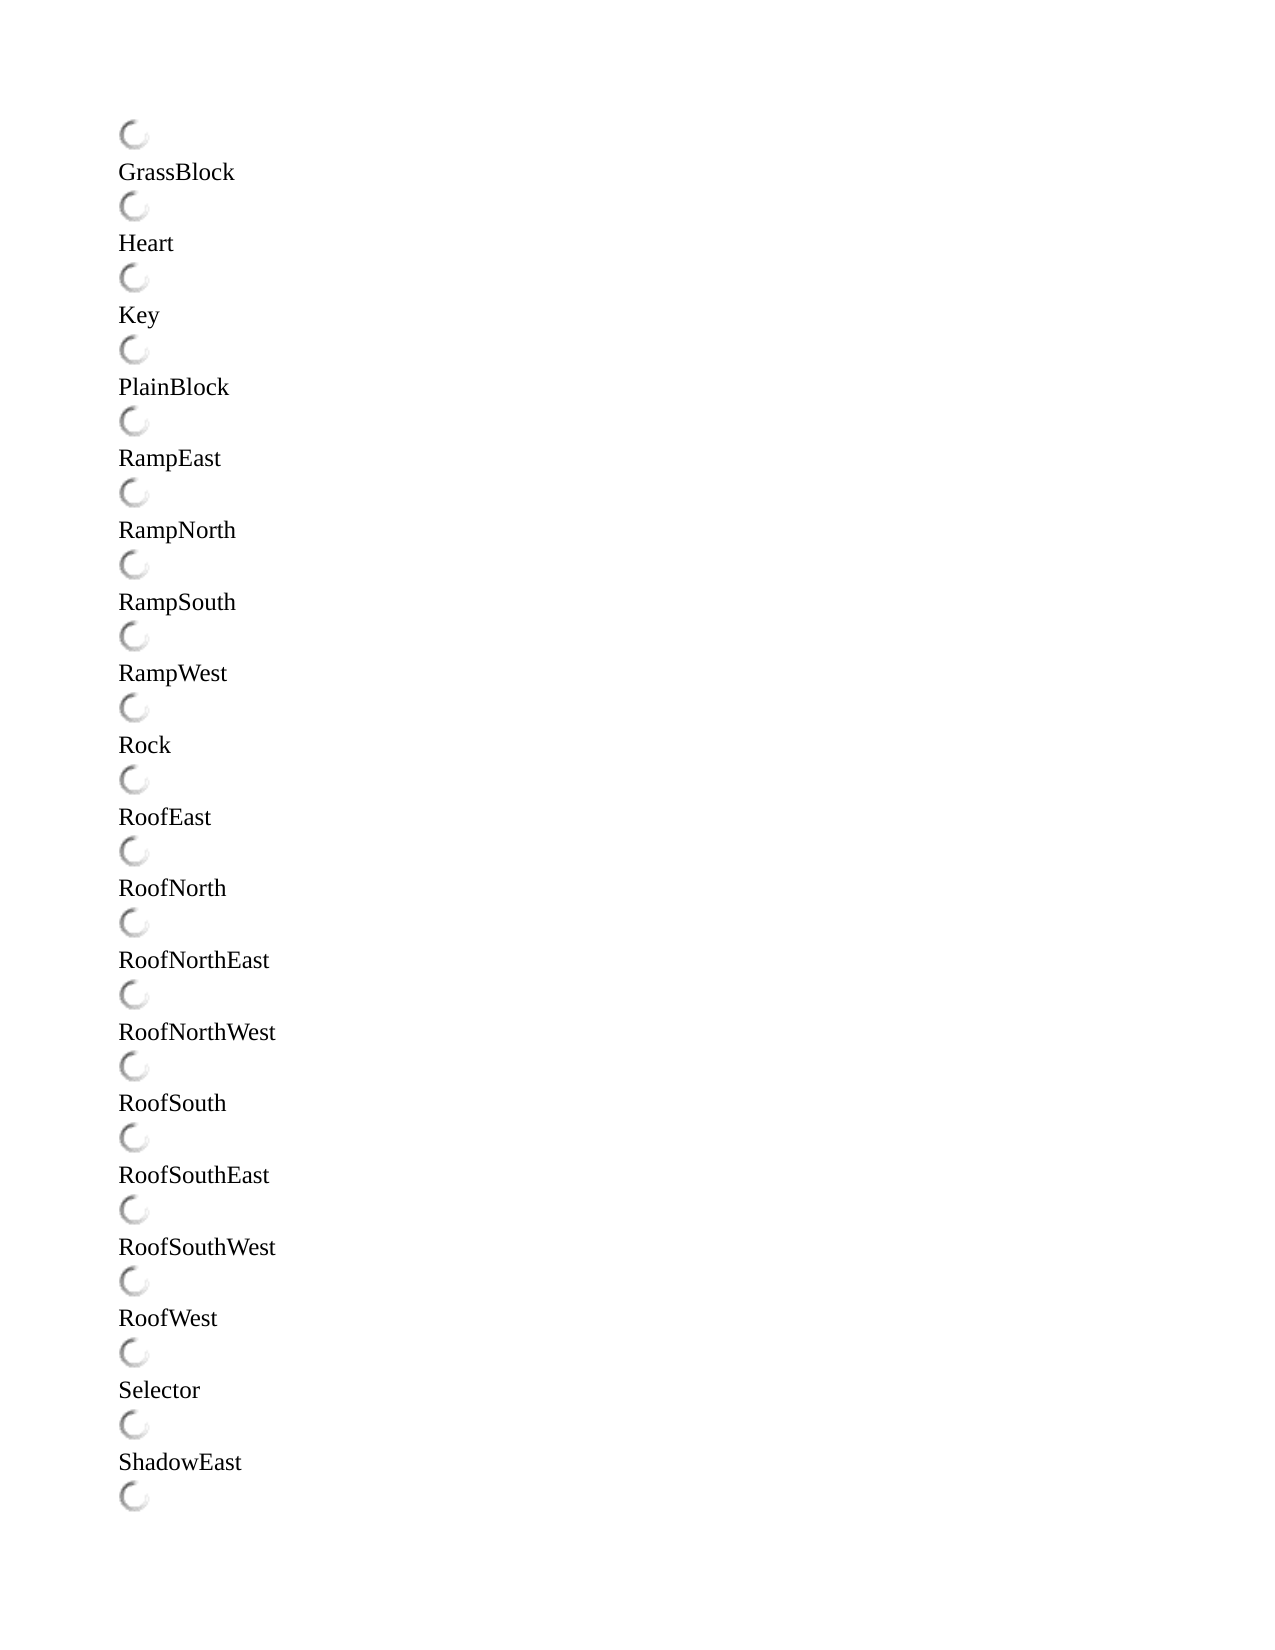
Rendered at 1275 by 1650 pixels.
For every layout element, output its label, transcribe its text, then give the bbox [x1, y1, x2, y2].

picture [118, 1049, 153, 1085]
picture [118, 978, 153, 1013]
text RoofSouthEast [118, 1160, 1157, 1189]
picture [118, 476, 153, 511]
text RampEast [118, 443, 1157, 472]
picture [118, 261, 153, 296]
picture [118, 1121, 153, 1156]
picture [118, 118, 153, 153]
picture [118, 189, 153, 225]
picture [118, 548, 153, 583]
picture [118, 1193, 153, 1228]
picture [118, 1336, 153, 1371]
text GrassBlock [118, 157, 1157, 186]
text RoofNorthEast [118, 945, 1157, 974]
text Selector [118, 1375, 1157, 1404]
picture [118, 834, 153, 870]
picture [118, 763, 153, 798]
picture [118, 691, 153, 726]
text RoofNorthWest [118, 1017, 1157, 1046]
text RampNorth [118, 515, 1157, 544]
picture [118, 333, 153, 368]
picture [118, 1408, 153, 1443]
text RampWest [118, 658, 1157, 687]
text RoofWest [118, 1303, 1157, 1332]
picture [118, 404, 153, 440]
text RoofSouthWest [118, 1232, 1157, 1261]
picture [118, 906, 153, 941]
text ShadowEast [118, 1447, 1157, 1476]
text Heart [118, 228, 1157, 257]
text RampSouth [118, 587, 1157, 616]
picture [118, 1479, 153, 1515]
text RoofSouth [118, 1088, 1157, 1117]
text RoofNorth [118, 873, 1157, 902]
text PlainBlock [118, 372, 1157, 401]
picture [118, 619, 153, 655]
text Rock [118, 730, 1157, 759]
text RoofEast [118, 802, 1157, 831]
picture [118, 1264, 153, 1300]
text Key [118, 300, 1157, 329]
